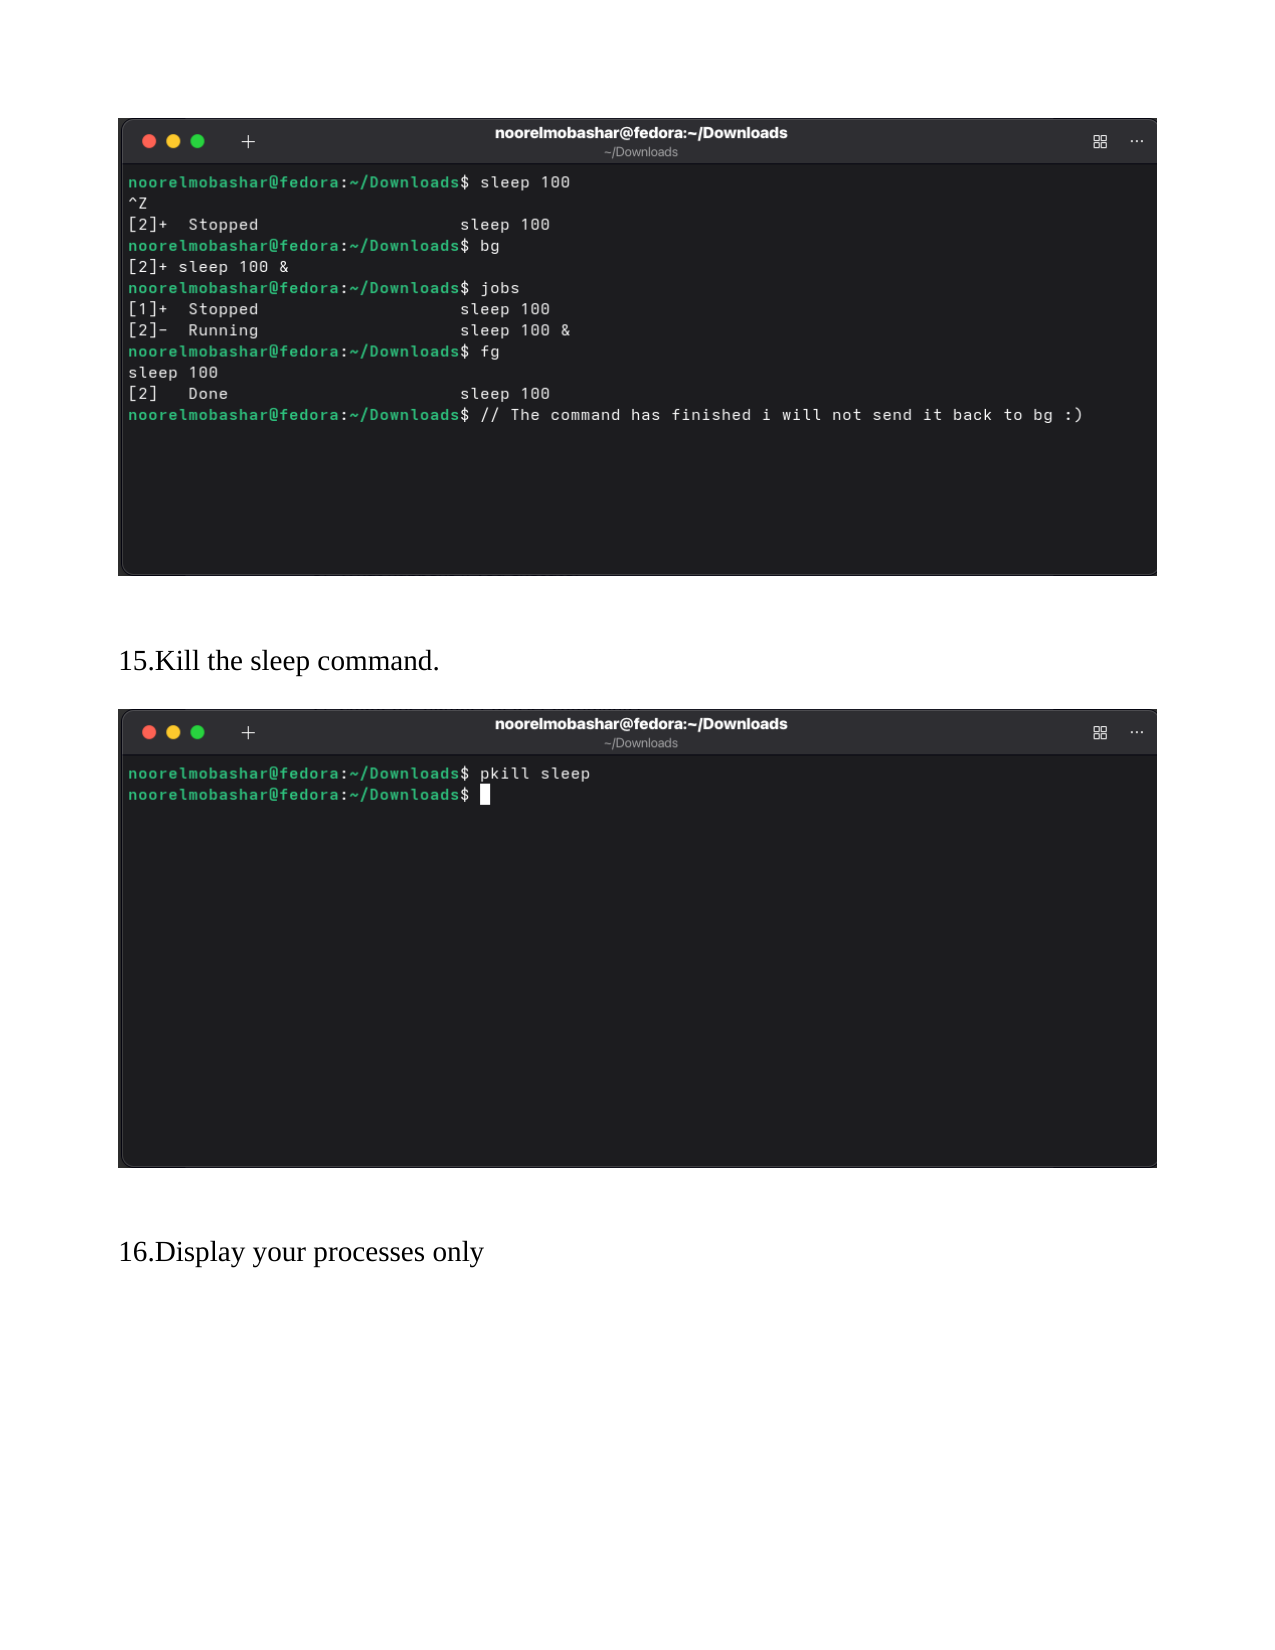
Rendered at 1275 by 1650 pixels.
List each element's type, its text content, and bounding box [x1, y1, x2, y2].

picture [118, 709, 1157, 1168]
text 15.Kill the sleep command. [118, 643, 1157, 676]
text 16.Display your processes only [118, 1234, 1157, 1268]
picture [118, 118, 1157, 576]
